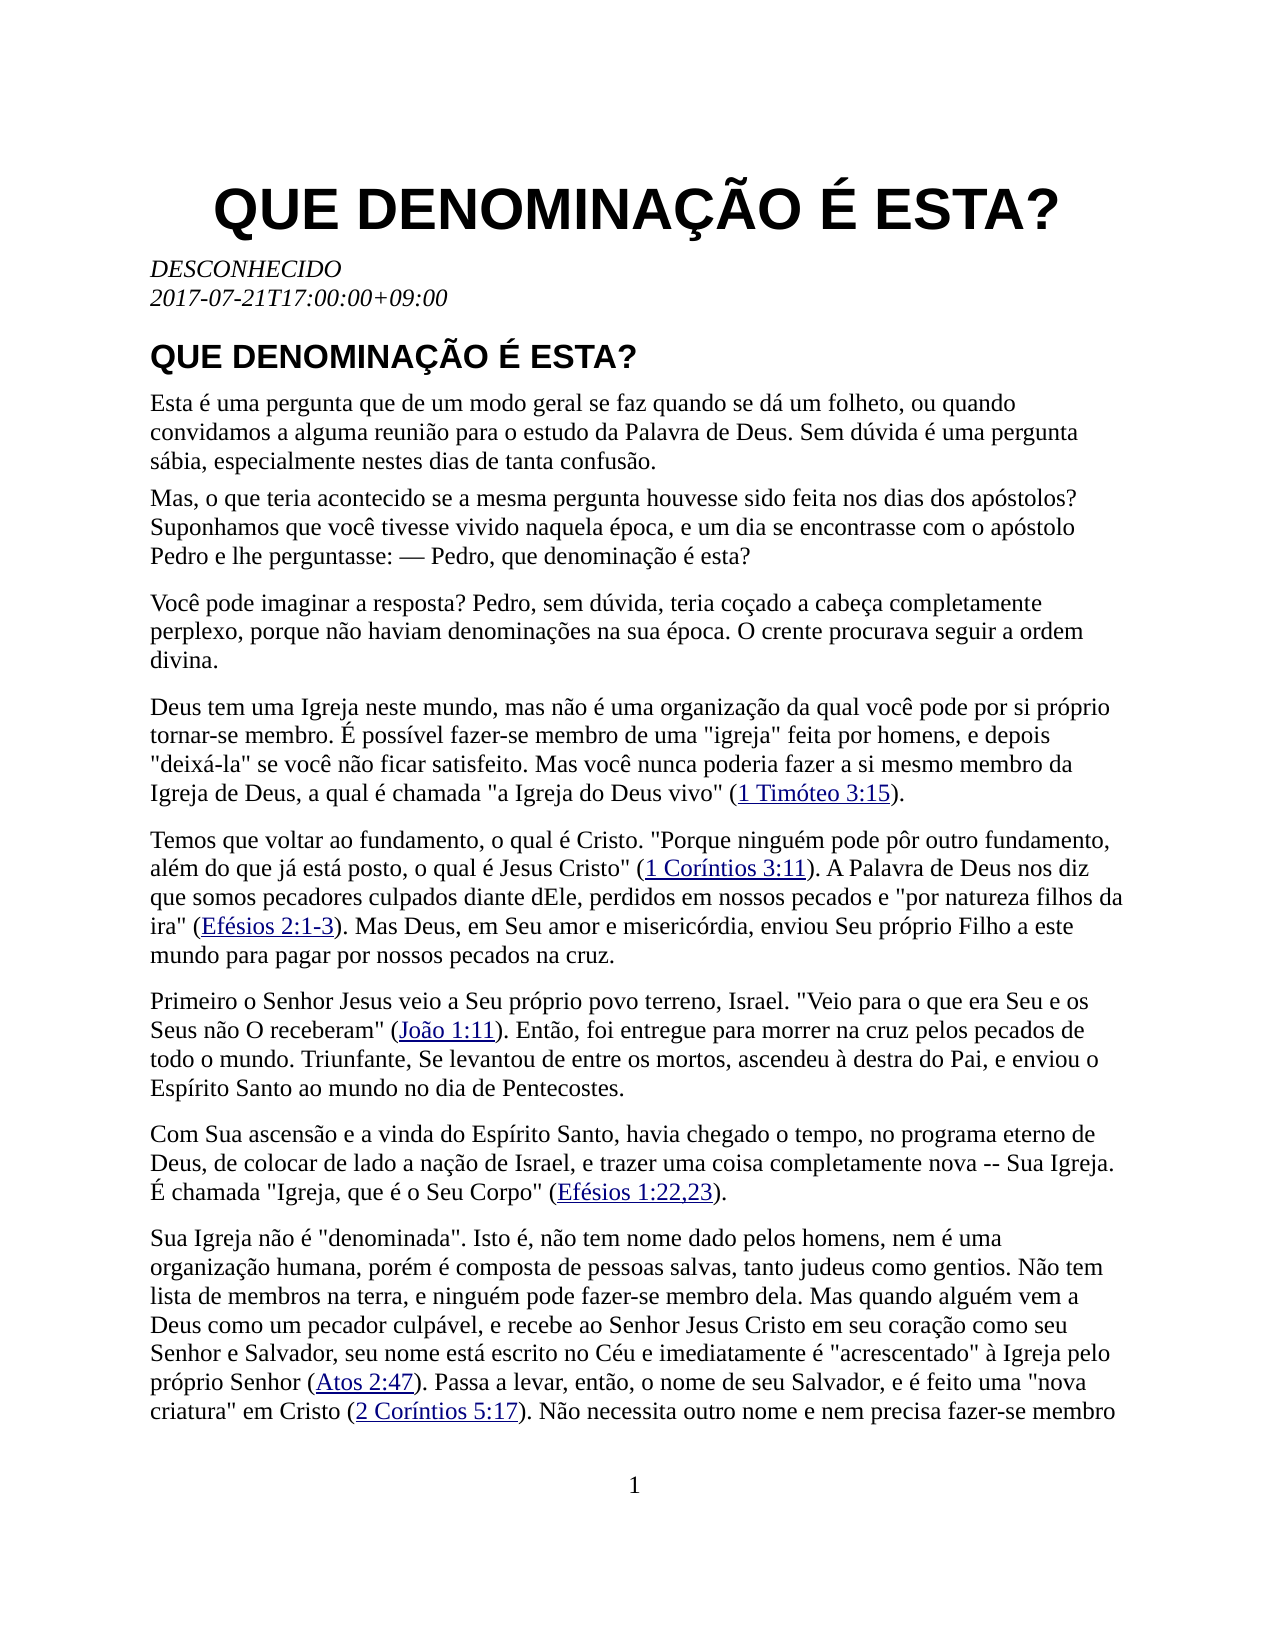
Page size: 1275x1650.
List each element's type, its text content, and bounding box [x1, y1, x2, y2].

subtitle QUE DENOMINAÇÃO É ESTA? [150, 337, 1125, 376]
text Mas, o que teria acontecido se a mesma pergunta houvesse sido feita nos dias dos apóstolos? Suponhamos que você tivesse vivido naquela época, e um dia se encontrasse com o apóstolo Pedro e lhe perguntasse: — Pedro, que denominação é esta? [150, 483, 1125, 570]
text Deus tem uma Igreja neste mundo, mas não é uma organização da qual você pode por si próprio tornar-se membro. É possível fazer-se membro de uma "igreja" feita por homens, e depois "deixá-la" se você não ficar satisfeito. Mas você nunca poderia fazer a si mesmo membro da Igreja de Deus, a qual é chamada "a Igreja do Deus vivo" (1 Timóteo 3:15). [150, 692, 1125, 807]
text Esta é uma pergunta que de um modo geral se faz quando se dá um folheto, ou quando convidamos a alguma reunião para o estudo da Palavra de Deus. Sem dúvida é uma pergunta sábia, especialmente nestes dias de tanta confusão. [150, 388, 1125, 474]
text Você pode imaginar a resposta? Pedro, sem dúvida, teria coçado a cabeça completamente perplexo, porque não haviam denominações na sua época. O crente procurava seguir a ordem divina. [150, 588, 1125, 674]
text Temos que voltar ao fundamento, o qual é Cristo. "Porque ninguém pode pôr outro fundamento, além do que já está posto, o qual é Jesus Cristo" (1 Coríntios 3:11). A Palavra de Deus nos diz que somos pecadores culpados diante dEle, perdidos em nossos pecados e "por natureza filhos da ira" (Efésios 2:1-3). Mas Deus, em Seu amor e misericórdia, enviou Seu próprio Filho a este mundo para pagar por nossos pecados na cruz. [150, 825, 1125, 968]
title QUE DENOMINAÇÃO É ESTA? [150, 175, 1125, 242]
text Primeiro o Senhor Jesus veio a Seu próprio povo terreno, Israel. "Veio para o que era Seu e os Seus não O receberam" (João 1:11). Então, foi entregue para morrer na cruz pelos pecados de todo o mundo. Triunfante, Se levantou de entre os mortos, ascendeu à destra do Pai, e enviou o Espírito Santo ao mundo no dia de Pentecostes. [150, 986, 1125, 1101]
text Com Sua ascensão e a vinda do Espírito Santo, havia chegado o tempo, no programa eterno de Deus, de colocar de lado a nação de Israel, e trazer uma coisa completamente nova -- Sua Igreja. É chamada "Igreja, que é o Seu Corpo" (Efésios 1:22,23). [150, 1119, 1125, 1206]
text DESCONHECIDO [150, 254, 1125, 283]
text Sua Igreja não é "denominada". Isto é, não tem nome dado pelos homens, nem é uma organização humana, porém é composta de pessoas salvas, tanto judeus como gentios. Não tem lista de membros na terra, e ninguém pode fazer-se membro dela. Mas quando alguém vem a Deus como um pecador culpável, e recebe ao Senhor Jesus Cristo em seu coração como seu Senhor e Salvador, seu nome está escrito no Céu e imediatamente é "acrescentado" à Igreja pelo próprio Senhor (Atos 2:47). Passa a levar, então, o nome de seu Salvador, e é feito uma "nova criatura" em Cristo (2 Coríntios 5:17). Não necessita outro nome e nem precisa fazer-se membro [150, 1223, 1125, 1425]
text 2017-07-21T17:00:00+09:00 [150, 283, 1125, 312]
